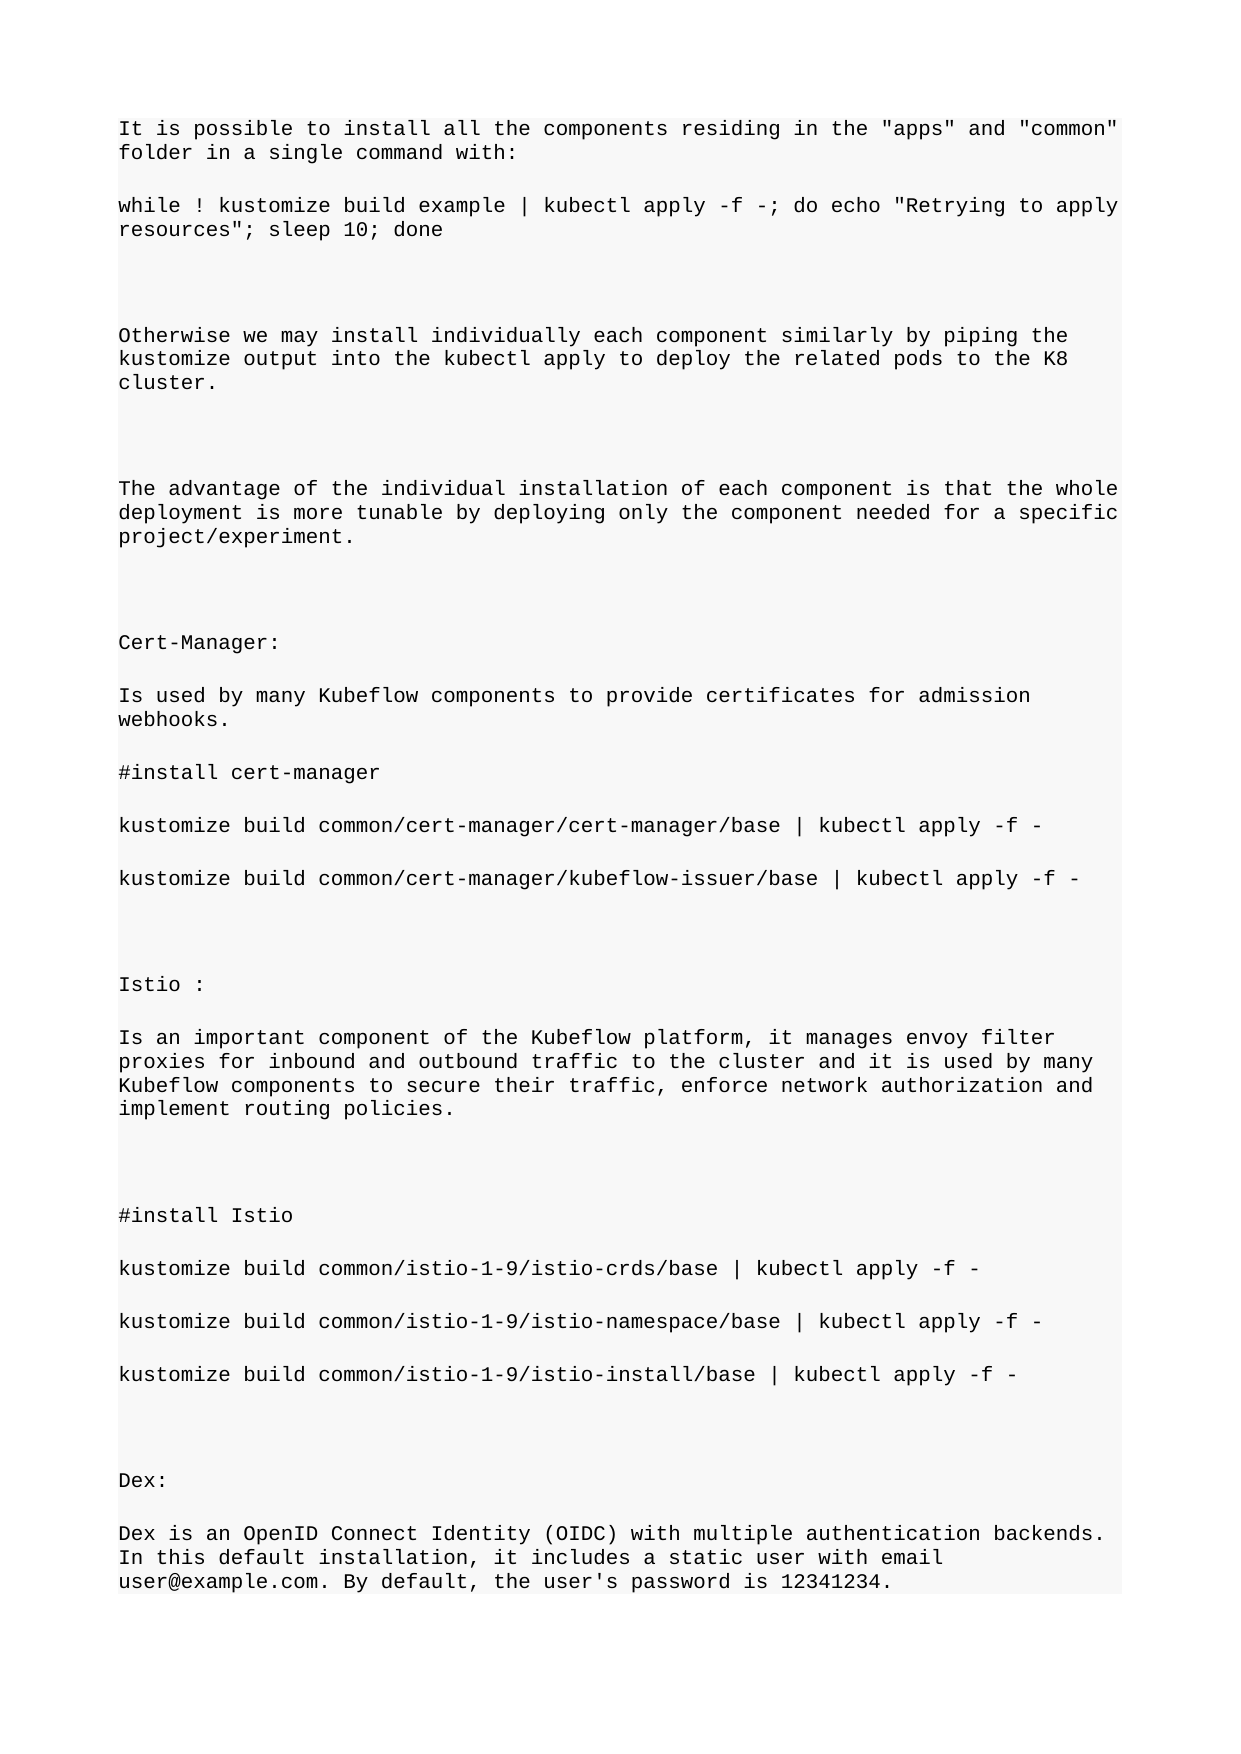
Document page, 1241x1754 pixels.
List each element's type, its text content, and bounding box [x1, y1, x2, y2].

text Otherwise we may install individually each component similarly by piping the kustomize output into the kubectl apply to deploy the related pods to the K8 cluster. [118, 325, 1122, 396]
text Is used by many Kubeflow components to provide certificates for admission webhooks. [118, 685, 1122, 732]
text kustomize build common/cert-manager/cert-manager/base | kubectl apply -f - [118, 815, 1122, 838]
text #install cert-manager [118, 762, 1122, 785]
text Is an important component of the Kubeflow platform, it manages envoy filter proxies for inbound and outbound traffic to the cluster and it is used by many Kubeflow components to secure their traffic, enforce network authorization and implement routing policies. [118, 1027, 1122, 1122]
text It is possible to install all the components residing in the "apps" and "common" folder in a single command with: [118, 118, 1122, 165]
text kustomize build common/istio-1-9/istio-crds/base | kubectl apply -f - [118, 1258, 1122, 1281]
text while ! kustomize build example | kubectl apply -f -; do echo "Retrying to apply resources"; sleep 10; done [118, 195, 1122, 242]
text Dex: [118, 1470, 1122, 1494]
text The advantage of the individual installation of each component is that the whole deployment is more tunable by deploying only the component needed for a specific project/experiment. [118, 478, 1122, 549]
text kustomize build common/istio-1-9/istio-install/base | kubectl apply -f - [118, 1364, 1122, 1388]
text Cert-Manager: [118, 632, 1122, 656]
text Istio : [118, 974, 1122, 998]
text kustomize build common/cert-manager/kubeflow-issuer/base | kubectl apply -f - [118, 868, 1122, 892]
text Dex is an OpenID Connect Identity (OIDC) with multiple authentication backends. In this default installation, it includes a static user with email user@example.com. By default, the user's password is 12341234. [118, 1523, 1122, 1594]
text kustomize build common/istio-1-9/istio-namespace/base | kubectl apply -f - [118, 1311, 1122, 1334]
text #install Istio [118, 1204, 1122, 1228]
